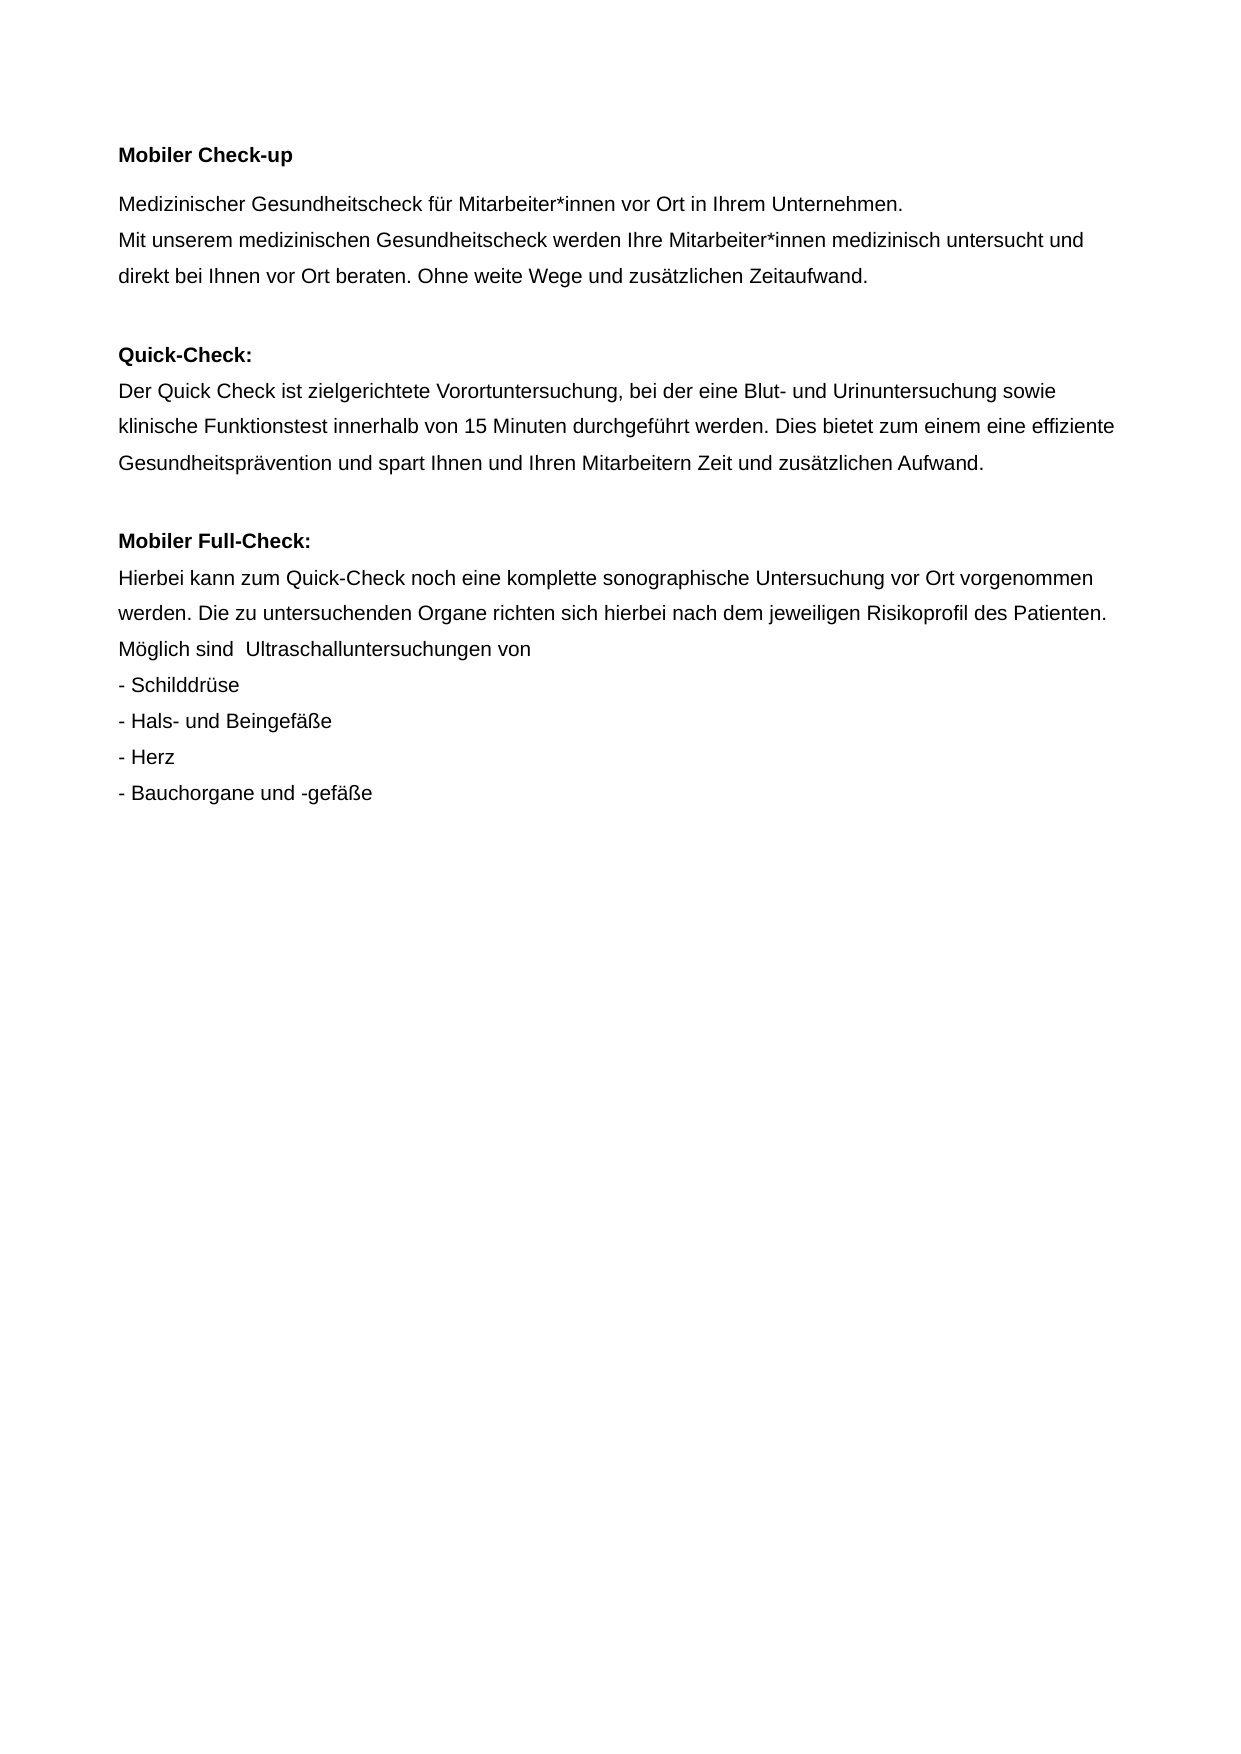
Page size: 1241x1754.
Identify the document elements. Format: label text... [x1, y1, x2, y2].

text Hierbei kann zum Quick-Check noch eine komplette sonographische Untersuchung vor Ort vorgenommen werden. Die zu untersuchenden Organe richten sich hierbei nach dem jeweiligen Risikoprofil des Patienten. Möglich sind Ultraschalluntersuchungen von [118, 565, 1122, 661]
text - Hals- und Beingefäße [118, 709, 1122, 733]
text Mit unserem medizinischen Gesundheitscheck werden Ihre Mitarbeiter*innen medizinisch untersucht und direkt bei Ihnen vor Ort beraten. Ohne weite Wege und zusätzlichen Zeitaufwand. [118, 227, 1122, 287]
text Der Quick Check ist zielgerichtete Vorortuntersuchung, bei der eine Blut- und Urinuntersuchung sowie klinische Funktionstest innerhalb von 15 Minuten durchgeführt werden. Dies bietet zum einem eine effiziente Gesundheitsprävention und spart Ihnen und Ihren Mitarbeitern Zeit und zusätzlichen Aufwand. [118, 378, 1122, 474]
subtitle Mobiler Check-up [118, 143, 1122, 167]
text - Herz [118, 745, 1122, 769]
subtitle Medizinischer Gesundheitscheck für Mitarbeiter*innen vor Ort in Ihrem Unternehmen. [118, 192, 1122, 216]
text - Bauchorgane und -gefäße [118, 781, 1122, 805]
text Mobiler Full-Check: [118, 529, 1122, 553]
text - Schilddrüse [118, 673, 1122, 697]
text Quick-Check: [118, 342, 1122, 366]
